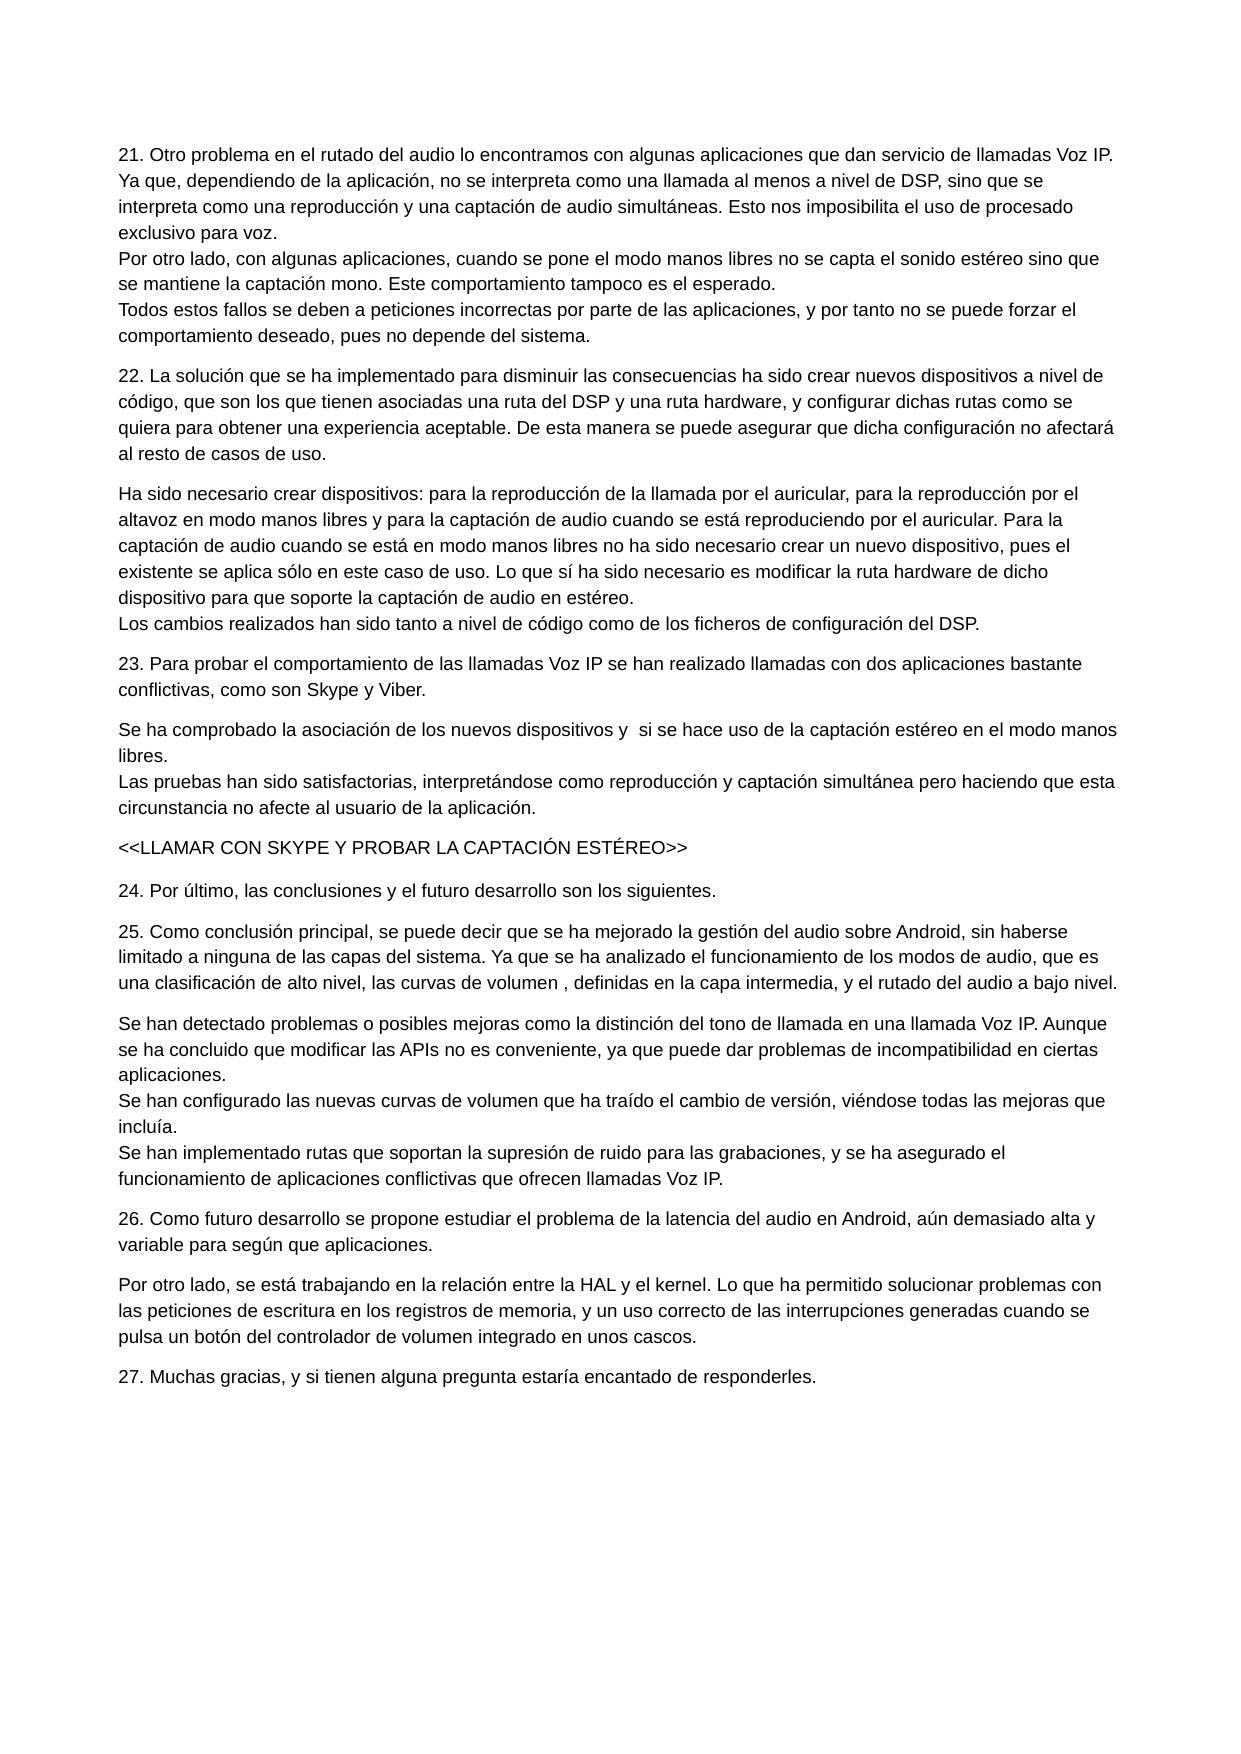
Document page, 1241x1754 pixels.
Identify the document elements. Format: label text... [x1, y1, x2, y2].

text 22. La solución que se ha implementado para disminuir las consecuencias ha sido crear nuevos dispositivos a nivel de código, que son los que tienen asociadas una ruta del DSP y una ruta hardware, y configurar dichas rutas como se quiera para obtener una experiencia aceptable. De esta manera se puede asegurar que dicha configuración no afectará al resto de casos de uso. [118, 365, 1122, 464]
text Los cambios realizados han sido tanto a nivel de código como de los ficheros de configuración del DSP. [118, 612, 1122, 634]
text Se han implementado rutas que soportan la supresión de ruido para las grabaciones, y se ha asegurado el funcionamiento de aplicaciones conflictivas que ofrecen llamadas Voz IP. [118, 1142, 1122, 1189]
text Todos estos fallos se deben a peticiones incorrectas por parte de las aplicaciones, y por tanto no se puede forzar el comportamiento deseado, pues no depende del sistema. [118, 299, 1122, 346]
text 24. Por último, las conclusiones y el futuro desarrollo son los siguientes. [118, 880, 1122, 902]
text Se han detectado problemas o posibles mejoras como la distinción del tono de llamada en una llamada Voz IP. Aunque se ha concluido que modificar las APIs no es conveniente, ya que puede dar problemas de incompatibilidad en ciertas aplicaciones. [118, 1012, 1122, 1086]
text 26. Como futuro desarrollo se propone estudiar el problema de la latencia del audio en Android, aún demasiado alta y variable para según que aplicaciones. [118, 1208, 1122, 1255]
text Ha sido necesario crear dispositivos: para la reproducción de la llamada por el auricular, para la reproducción por el altavoz en modo manos libres y para la captación de audio cuando se está reproduciendo por el auricular. Para la captación de audio cuando se está en modo manos libres no ha sido necesario crear un nuevo dispositivo, pues el existente se aplica sólo en este caso de uso. Lo que sí ha sido necesario es modificar la ruta hardware de dicho dispositivo para que soporte la captación de audio en estéreo. [118, 483, 1122, 608]
text <<LLAMAR CON SKYPE Y PROBAR LA CAPTACIÓN ESTÉREO>> [118, 837, 1122, 858]
text 27. Muchas gracias, y si tienen alguna pregunta estaría encantado de responderles. [118, 1366, 1122, 1388]
text 25. Como conclusión principal, se puede decir que se ha mejorado la gestión del audio sobre Android, sin haberse limitado a ninguna de las capas del sistema. Ya que se ha analizado el funcionamiento de los modos de audio, que es una clasificación de alto nivel, las curvas de volumen , definidas en la capa intermedia, y el rutado del audio a bajo nivel. [118, 920, 1122, 994]
text Por otro lado, con algunas aplicaciones, cuando se pone el modo manos libres no se capta el sonido estéreo sino que se mantiene la captación mono. Este comportamiento tampoco es el esperado. [118, 247, 1122, 295]
text 21. Otro problema en el rutado del audio lo encontramos con algunas aplicaciones que dan servicio de llamadas Voz IP. Ya que, dependiendo de la aplicación, no se interpreta como una llamada al menos a nivel de DSP, sino que se interpreta como una reproducción y una captación de audio simultáneas. Esto nos imposibilita el uso de procesado exclusivo para voz. [118, 144, 1122, 243]
text 23. Para probar el comportamiento de las llamadas Voz IP se han realizado llamadas con dos aplicaciones bastante conflictivas, como son Skype y Viber. [118, 653, 1122, 700]
text Las pruebas han sido satisfactorias, interpretándose como reproducción y captación simultánea pero haciendo que esta circunstancia no afecte al usuario de la aplicación. [118, 771, 1122, 818]
text Se ha comprobado la asociación de los nuevos dispositivos y si se hace uso de la captación estéreo en el modo manos libres. [118, 719, 1122, 766]
text Por otro lado, se está trabajando en la relación entre la HAL y el kernel. Lo que ha permitido solucionar problemas con las peticiones de escritura en los registros de memoria, y un uso correcto de las interrupciones generadas cuando se pulsa un botón del controlador de volumen integrado en unos cascos. [118, 1274, 1122, 1347]
text Se han configurado las nuevas curvas de volumen que ha traído el cambio de versión, viéndose todas las mejoras que incluía. [118, 1090, 1122, 1137]
